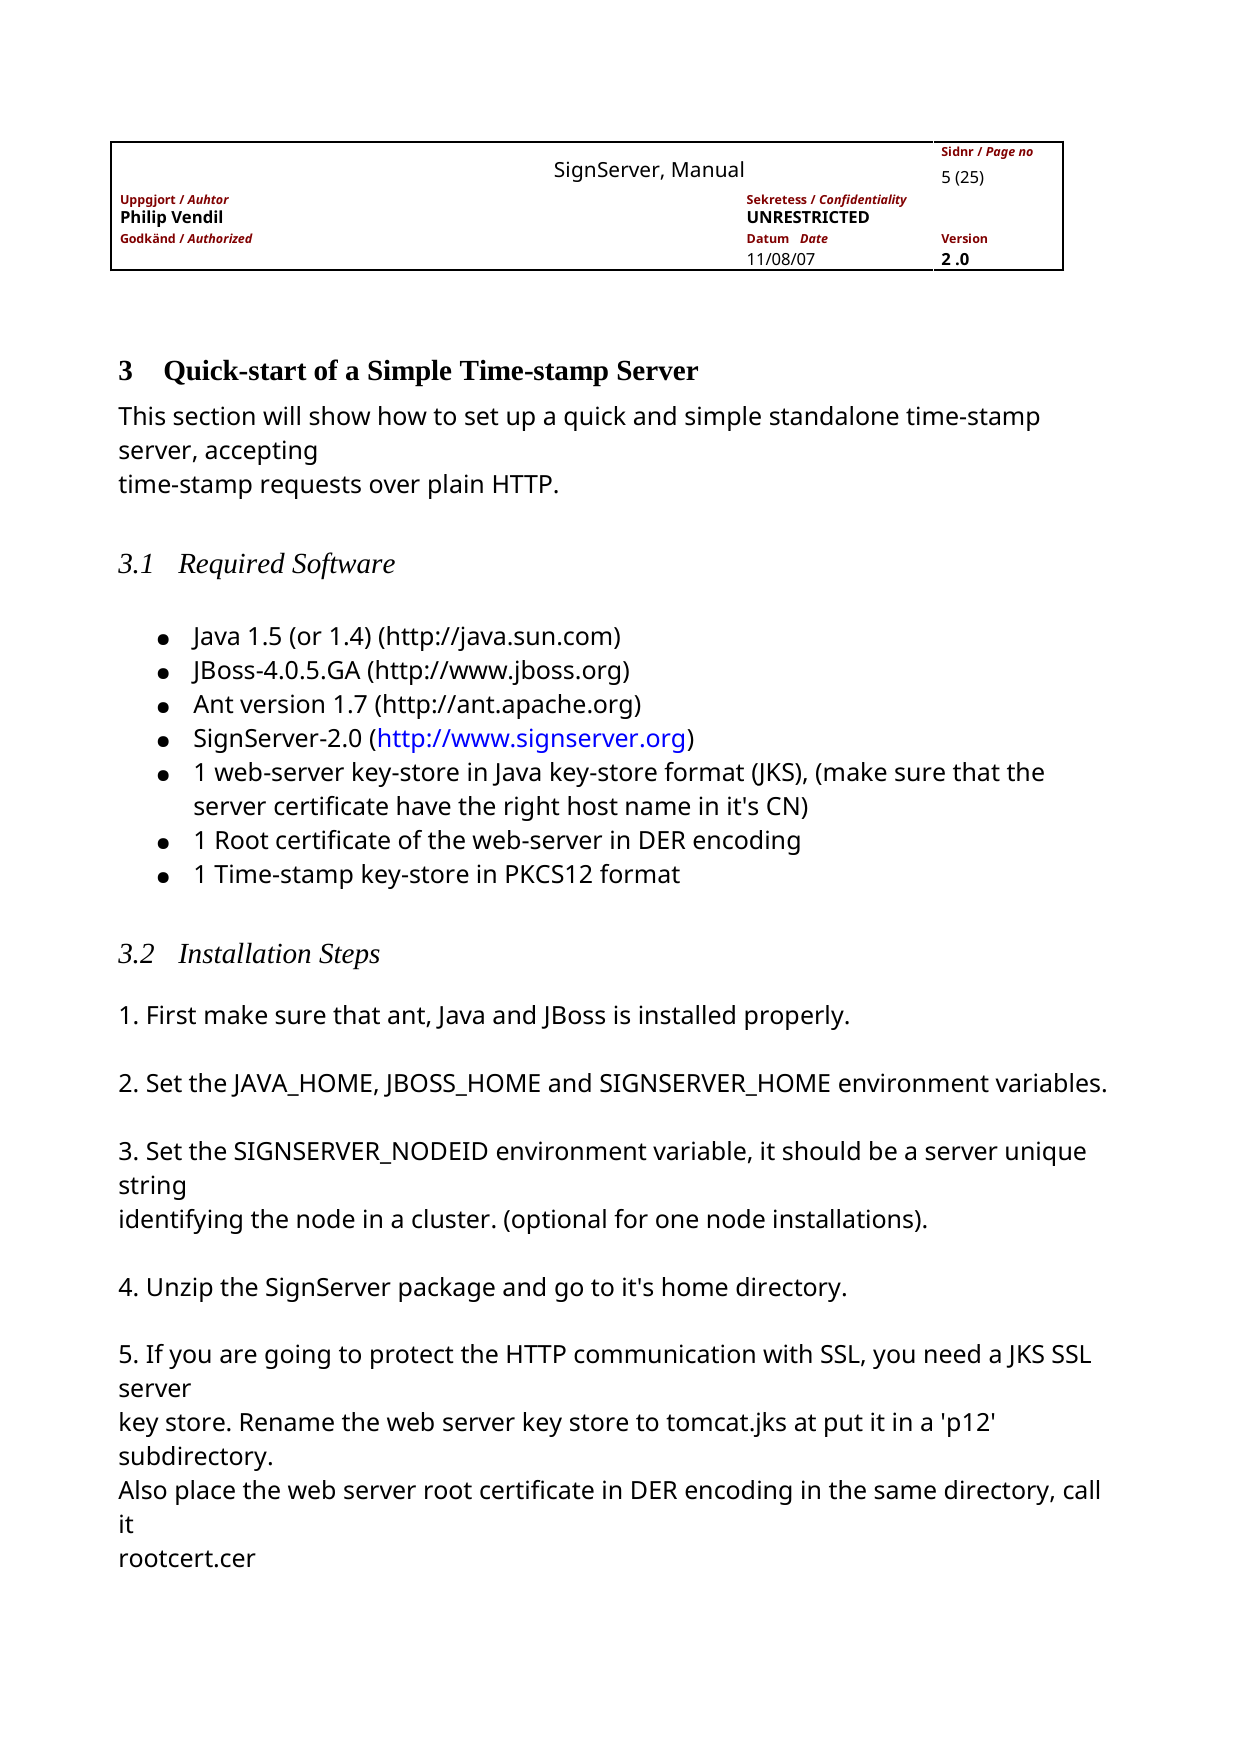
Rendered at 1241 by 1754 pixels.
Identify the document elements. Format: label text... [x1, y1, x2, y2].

text identifying the node in a cluster. (optional for one node installations). [118, 1202, 1122, 1269]
list 1 Root certificate of the web-server in DER encoding [156, 823, 1122, 857]
text Also place the web server root certificate in DER encoding in the same directory, call it [118, 1473, 1122, 1541]
text 2. Set the JAVA_HOME, JBOSS_HOME and SIGNSERVER_HOME environment variables. [118, 1066, 1122, 1134]
list SignServer-2.0 (http://www.signserver.org) [156, 721, 1122, 755]
list JBoss-4.0.5.GA (http://www.jboss.org) [156, 653, 1122, 687]
text 5. If you are going to protect the HTTP communication with SSL, you need a JKS SSL server [118, 1337, 1122, 1405]
subtitle Quick-start of a Simple Time-stamp Server [118, 354, 1122, 386]
text 4. Unzip the SignServer package and go to it's home directory. [118, 1269, 1122, 1337]
list Ant version 1.7 (http://ant.apache.org) [156, 687, 1122, 721]
text 3. Set the SIGNSERVER_NODEID environment variable, it should be a server unique string [118, 1134, 1122, 1202]
text 1. First make sure that ant, Java and JBoss is installed properly. [118, 998, 1122, 1066]
list 1 web-server key-store in Java key-store format (JKS), (make sure that the server certificate have the right host name in it's CN) [156, 755, 1122, 823]
text key store. Rename the web server key store to tomcat.jks at put it in a 'p12' subdirectory. [118, 1405, 1122, 1473]
subtitle Installation Steps [118, 937, 1122, 970]
list Java 1.5 (or 1.4) (http://java.sun.com) [156, 619, 1122, 653]
text time-stamp requests over plain HTTP. [118, 467, 1122, 501]
text rootcert.cer [118, 1541, 1122, 1575]
text This section will show how to set up a quick and simple standalone time-stamp server, accepting [118, 399, 1122, 467]
list 1 Time-stamp key-store in PKCS12 format [156, 857, 1122, 925]
subtitle Required Software [118, 547, 1122, 580]
